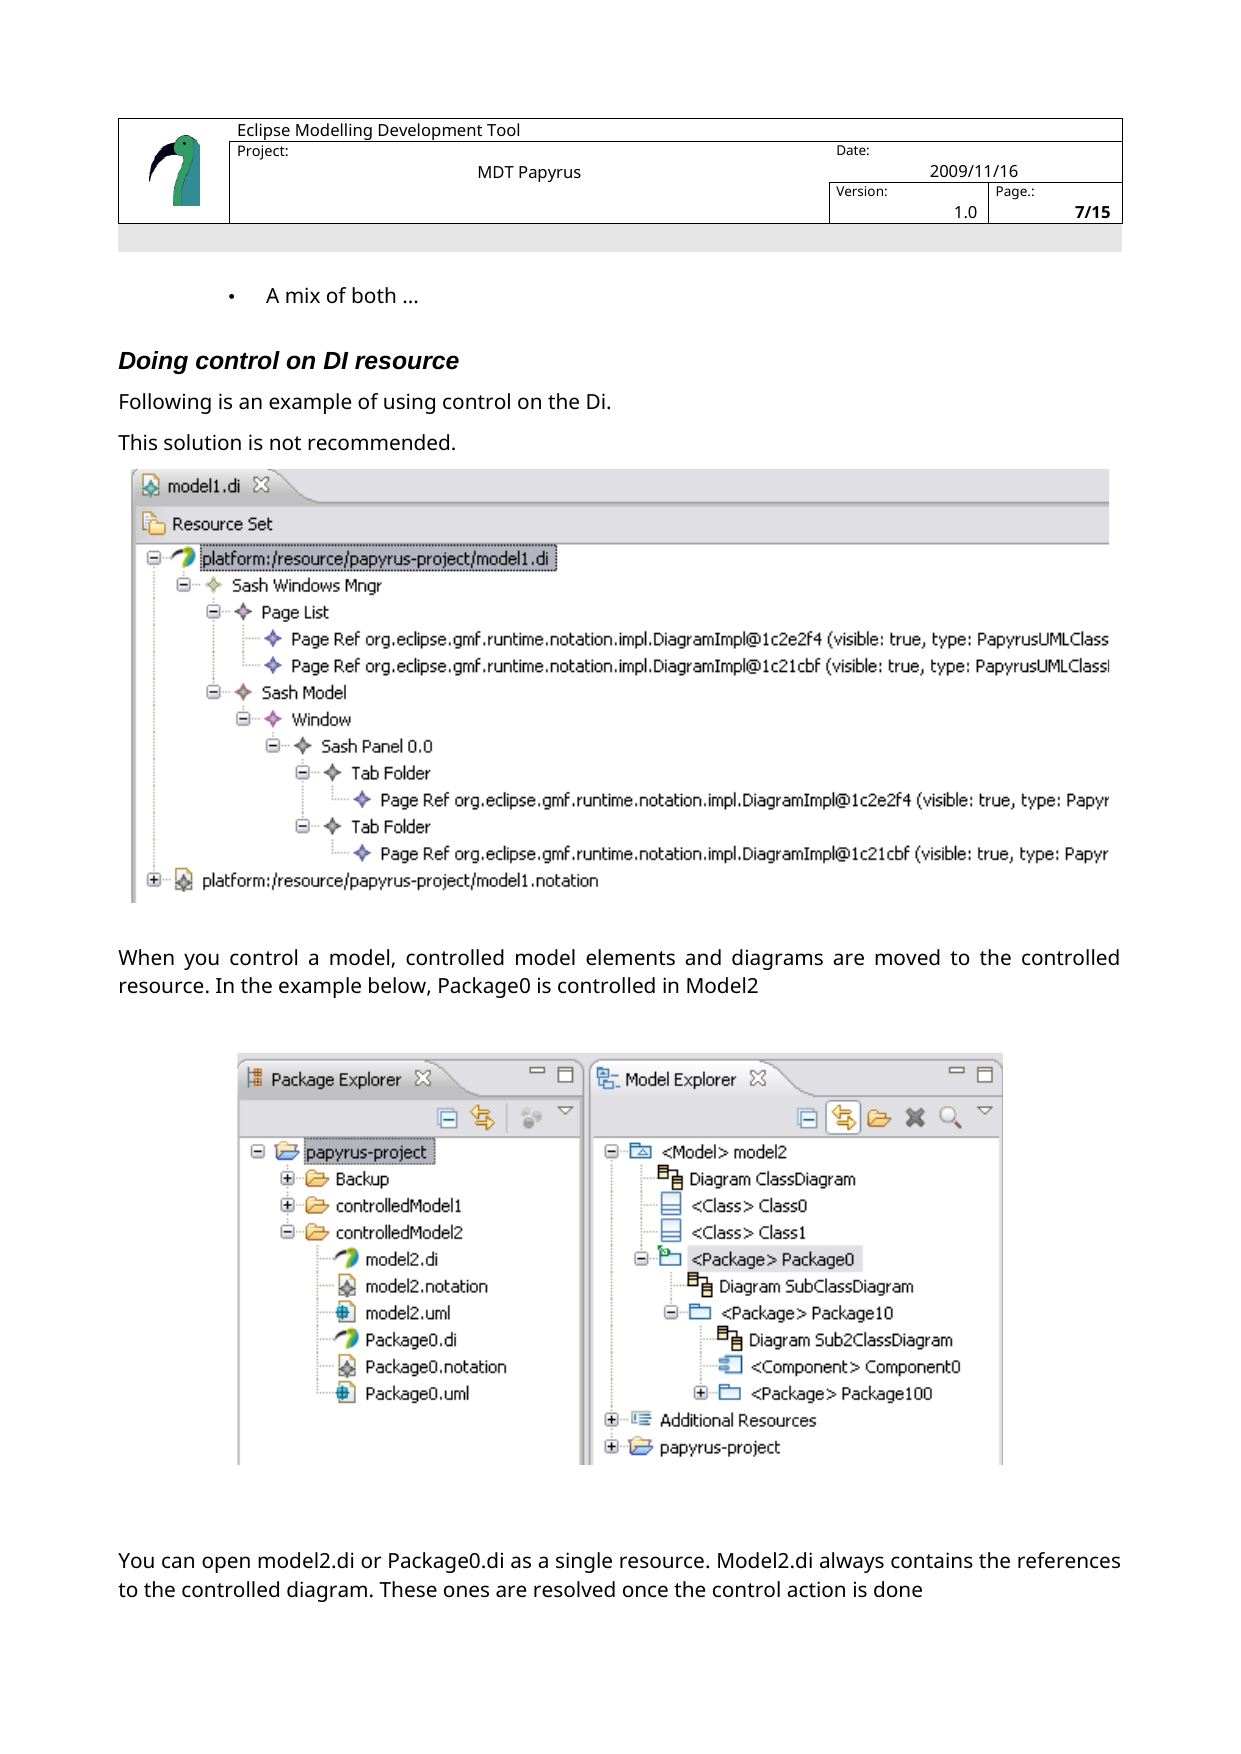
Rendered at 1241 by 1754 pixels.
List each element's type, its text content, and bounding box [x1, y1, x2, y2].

picture [147, 133, 201, 209]
text You can open model2.di or Package0.di as a single resource. Model2.di always contains the references to the controlled diagram. These ones are resolved once the control action is done [118, 1546, 1122, 1603]
text When you control a model, controlled model elements and diagrams are moved to the controlled resource. In the example below, Package0 is controlled in Model2 [118, 943, 1122, 1000]
text This solution is not recommended. [118, 428, 1122, 457]
subtitle Doing control on DI resource [118, 347, 1122, 375]
text Following is an example of using control on the Di. [118, 387, 1122, 416]
list A mix of both ... [228, 281, 1122, 310]
